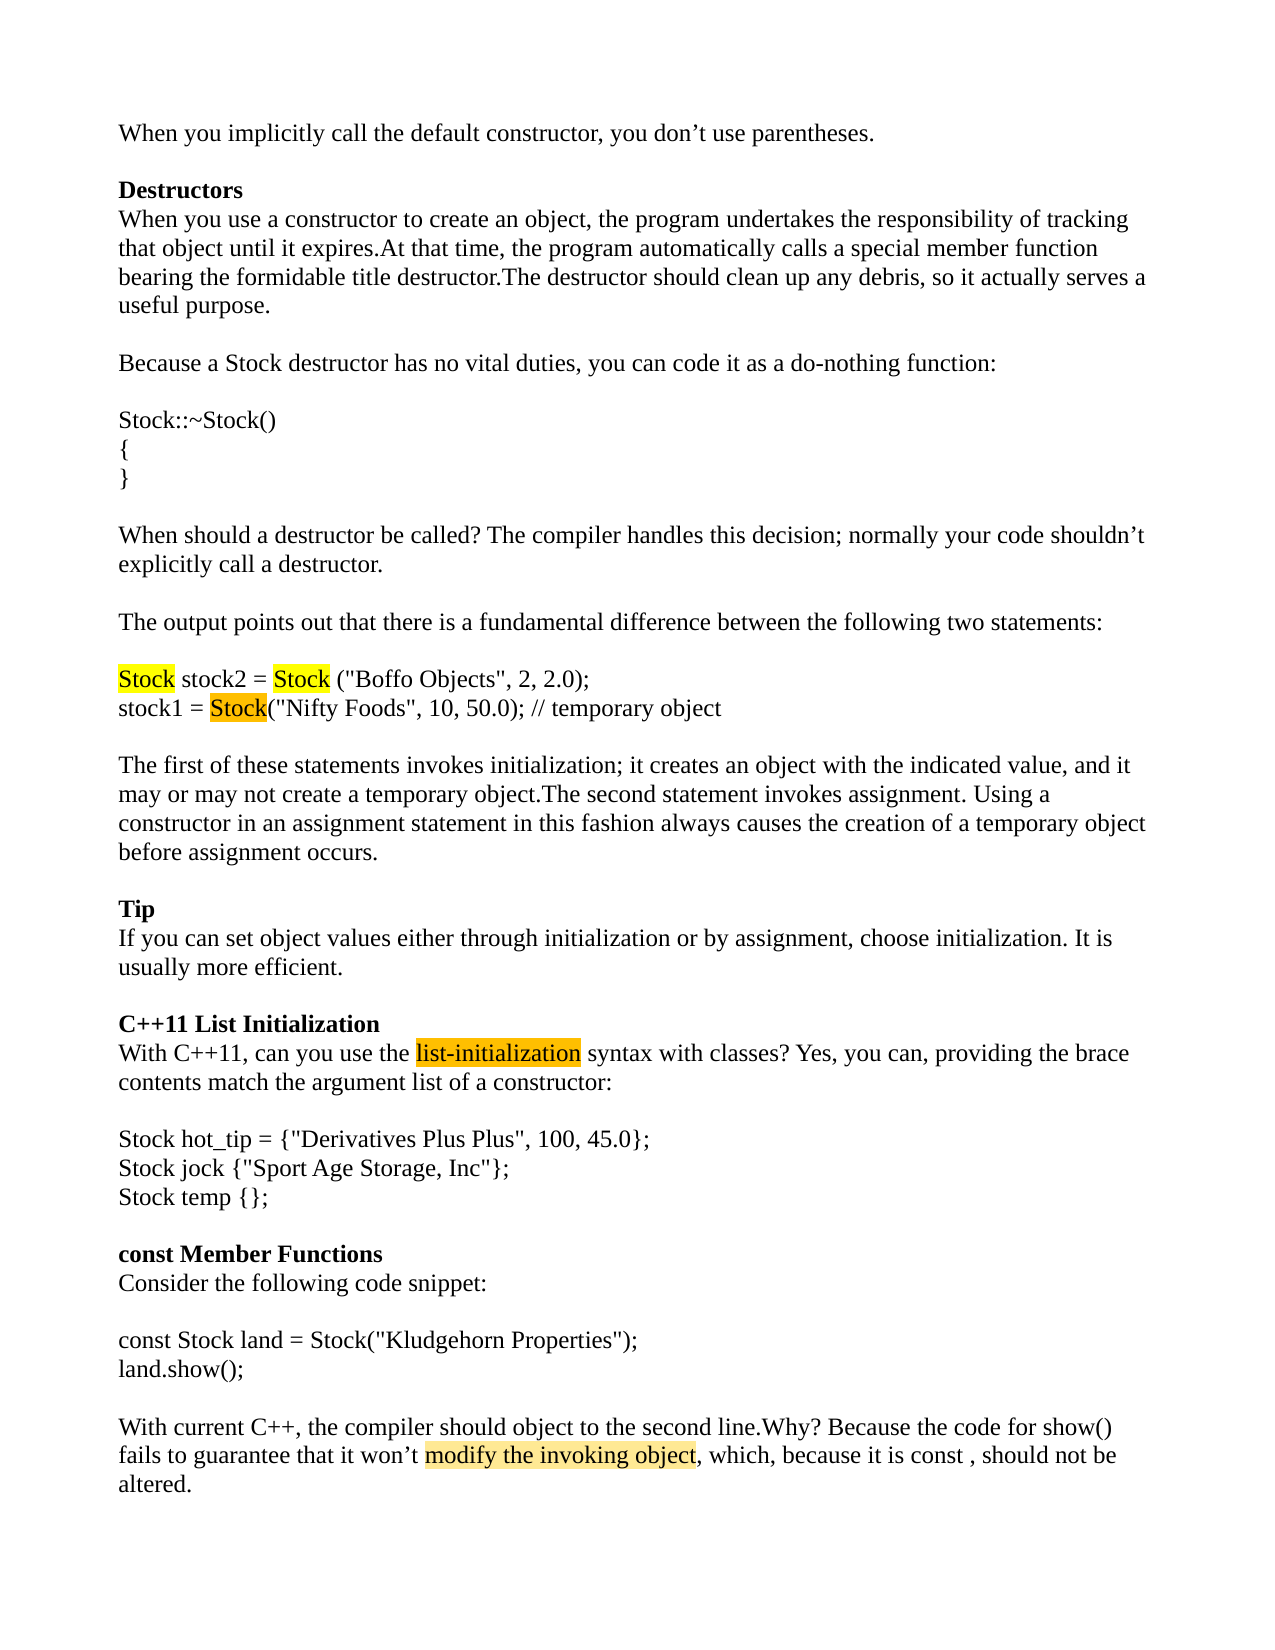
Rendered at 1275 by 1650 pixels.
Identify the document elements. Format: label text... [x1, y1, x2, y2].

text { [118, 434, 1157, 463]
text Stock::~Stock() [118, 406, 1157, 434]
text The first of these statements invokes initialization; it creates an object with the indicated value, and it may or may not create a temporary object.The second statement invokes assignment. Using a constructor in an assignment statement in this fashion always causes the creation of a temporary object before assignment occurs. [118, 751, 1157, 866]
text Stock temp {}; [118, 1182, 1157, 1211]
text C++11 List Initialization [118, 1009, 1157, 1038]
text Tip [118, 894, 1157, 923]
text } [118, 463, 1157, 492]
text Destructors [118, 176, 1157, 204]
text const Member Functions [118, 1239, 1157, 1268]
text Because a Stock destructor has no vital duties, you can code it as a do-nothing function: [118, 348, 1157, 377]
text land.show(); [118, 1354, 1157, 1383]
text stock1 = Stock("Nifty Foods", 10, 50.0); // temporary object [118, 693, 1157, 722]
text When you use a constructor to create an object, the program undertakes the responsibility of tracking that object until it expires.At that time, the program automatically calls a special member function bearing the formidable title destructor.The destructor should clean up any debris, so it actually serves a useful purpose. [118, 204, 1157, 319]
text When should a destructor be called? The compiler handles this decision; normally your code shouldn’t explicitly call a destructor. [118, 521, 1157, 578]
text Stock hot_tip = {"Derivatives Plus Plus", 100, 45.0}; [118, 1124, 1157, 1153]
text When you implicitly call the default constructor, you don’t use parentheses. [118, 118, 1157, 147]
text With C++11, can you use the list-initialization syntax with classes? Yes, you can, providing the brace contents match the argument list of a constructor: [118, 1038, 1157, 1096]
text Stock jock {"Sport Age Storage, Inc"}; [118, 1153, 1157, 1182]
text The output points out that there is a fundamental difference between the following two statements: [118, 607, 1157, 636]
text Stock stock2 = Stock ("Boffo Objects", 2, 2.0); [118, 664, 1157, 693]
text With current C++, the compiler should object to the second line.Why? Because the code for show() fails to guarantee that it won’t modify the invoking object, which, because it is const , should not be altered. [118, 1412, 1157, 1498]
text Consider the following code snippet: [118, 1268, 1157, 1297]
text If you can set object values either through initialization or by assignment, choose initialization. It is usually more efficient. [118, 923, 1157, 981]
text const Stock land = Stock("Kludgehorn Properties"); [118, 1326, 1157, 1354]
